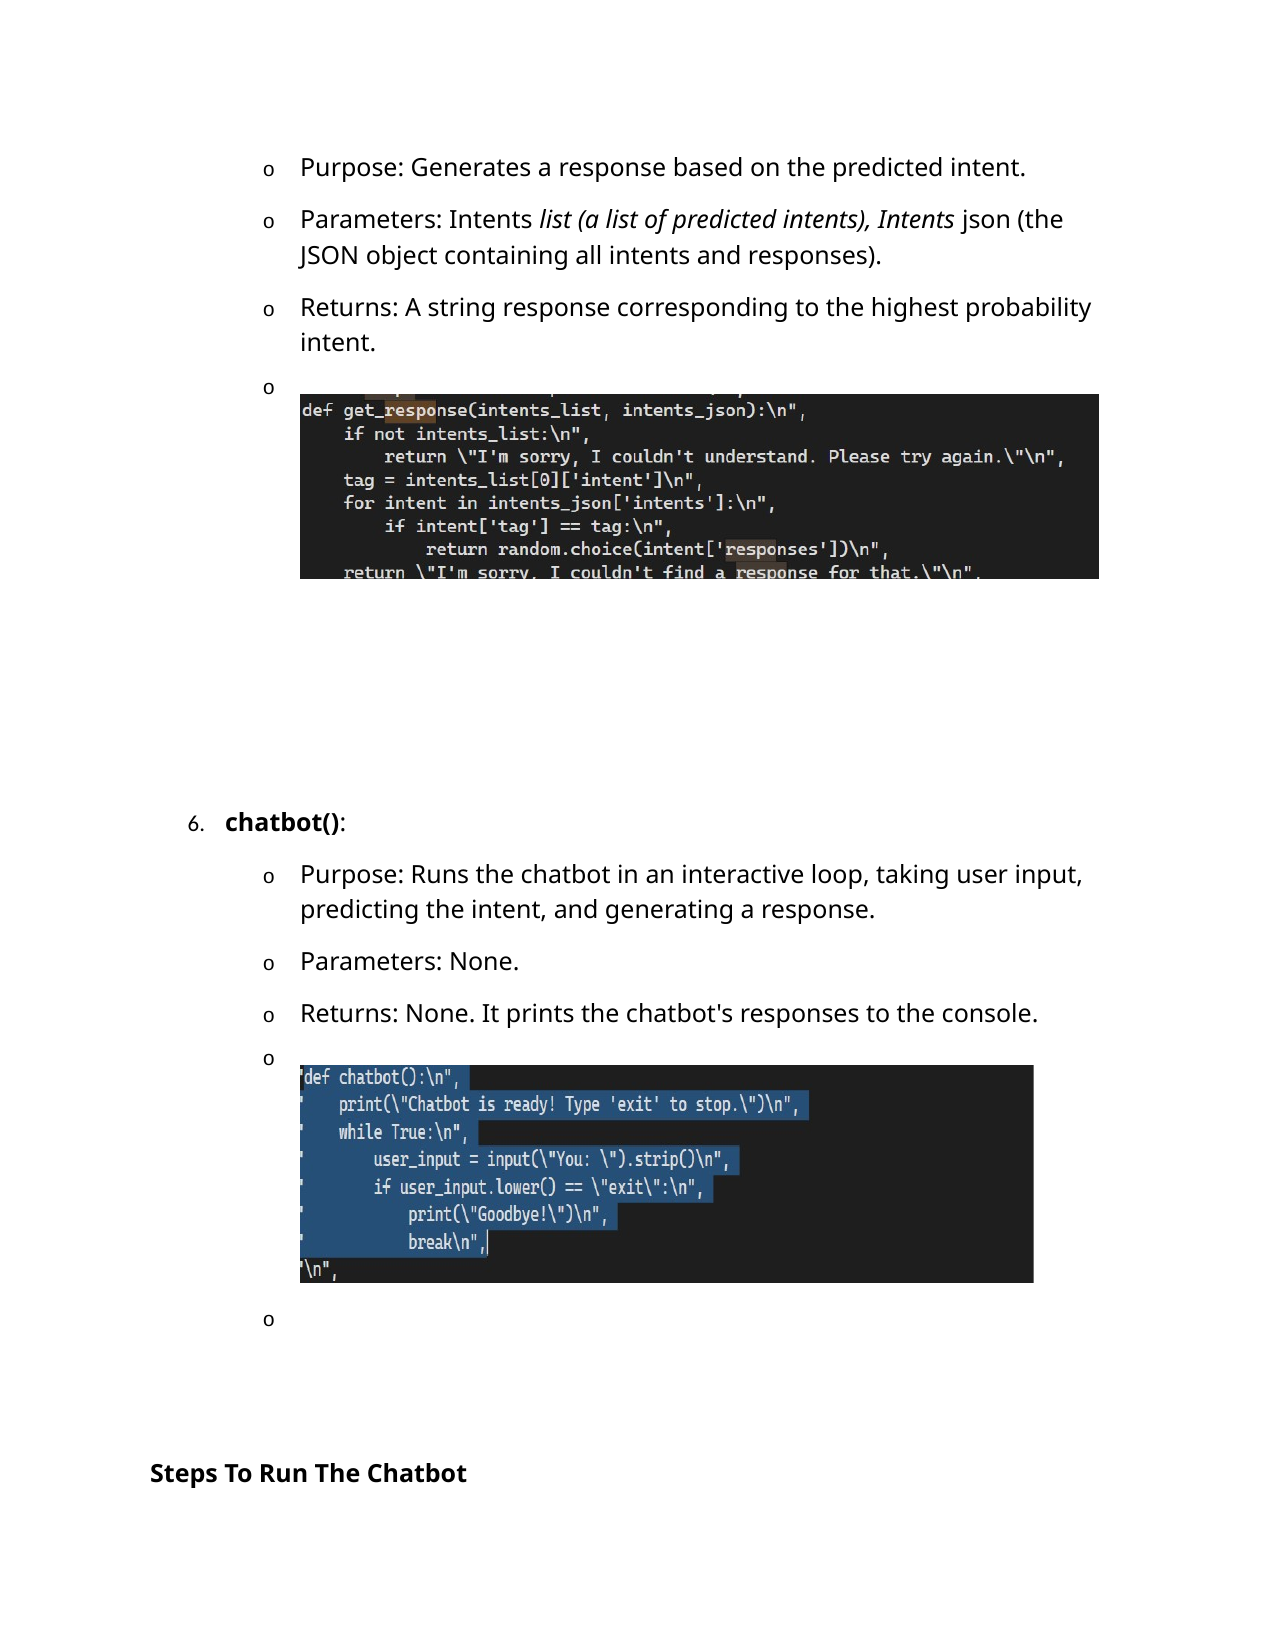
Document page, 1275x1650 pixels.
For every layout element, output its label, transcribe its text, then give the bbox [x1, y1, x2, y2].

list Returns: A string response corresponding to the highest probability intent. [262, 289, 1125, 359]
list chatbot(): [187, 804, 1125, 838]
list Returns: None. It prints the chatbot's responses to the console. [262, 996, 1125, 1030]
list Parameters: None. [262, 944, 1125, 978]
list Parameters: Intents list (a list of predicted intents), Intents json (the JSON object containing all intents and responses). [262, 202, 1125, 272]
text Steps To Run The Chatbot [150, 1456, 1125, 1490]
list Purpose: Generates a response based on the predicted intent. [262, 150, 1125, 184]
list Purpose: Runs the chatbot in an interactive loop, taking user input, predicting the intent, and generating a response. [262, 856, 1125, 926]
